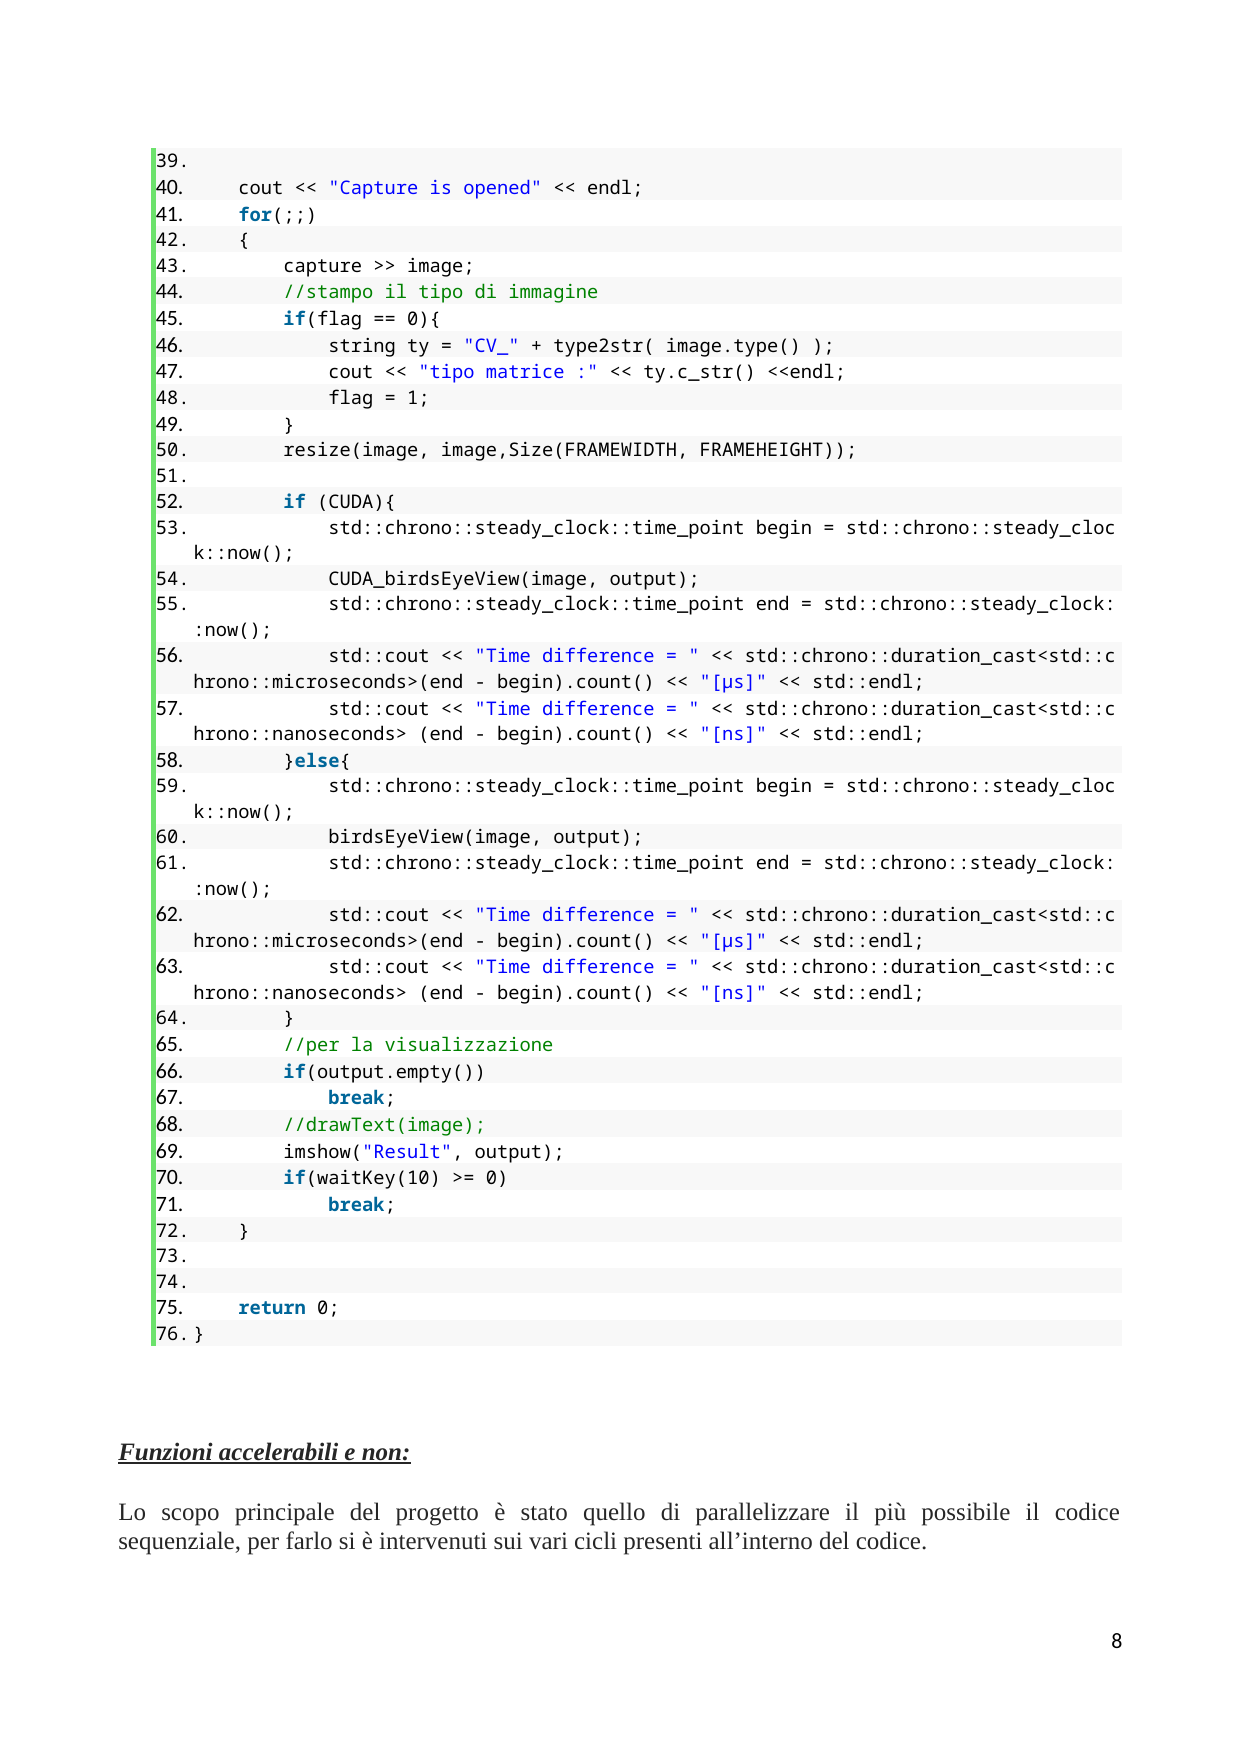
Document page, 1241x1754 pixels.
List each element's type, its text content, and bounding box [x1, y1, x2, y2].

list } [156, 1217, 1122, 1242]
list //stampo il tipo di immagine [156, 277, 1122, 304]
list birdsEyeView(image, output); [156, 824, 1122, 849]
list std::cout << "Time difference = " << std::chrono::duration_cast<std::chrono::nanoseconds> (end - begin).count() << "[ns]" << std::endl; [156, 694, 1122, 746]
list cout << "Capture is opened" << endl; [156, 173, 1122, 200]
list CUDA_birdsEyeView(image, output); [156, 565, 1122, 591]
list std::cout << "Time difference = " << std::chrono::duration_cast<std::chrono::microseconds>(end - begin).count() << "[µs]" << std::endl; [156, 900, 1122, 952]
list flag = 1; [156, 384, 1122, 410]
list return 0; [156, 1293, 1122, 1320]
list std::chrono::steady_clock::time_point end = std::chrono::steady_clock::now(); [156, 591, 1122, 642]
list { [156, 226, 1122, 252]
list if (CUDA){ [156, 487, 1122, 514]
list } [156, 1005, 1122, 1030]
list for(;;) [156, 200, 1122, 226]
list } [156, 410, 1122, 436]
text Funzioni accelerabili e non: [118, 1437, 1122, 1466]
list resize(image, image,Size(FRAMEWIDTH, FRAMEHEIGHT)); [156, 436, 1122, 462]
list if(flag == 0){ [156, 304, 1122, 331]
list } [156, 1320, 1122, 1346]
list }else{ [156, 746, 1122, 773]
list std::chrono::steady_clock::time_point end = std::chrono::steady_clock::now(); [156, 849, 1122, 900]
list imshow("Result", output); [156, 1137, 1122, 1163]
list std::chrono::steady_clock::time_point begin = std::chrono::steady_clock::now(); [156, 773, 1122, 824]
list break; [156, 1083, 1122, 1110]
list //drawText(image); [156, 1110, 1122, 1137]
list capture >> image; [156, 252, 1122, 277]
list if(output.empty()) [156, 1057, 1122, 1083]
list std::cout << "Time difference = " << std::chrono::duration_cast<std::chrono::nanoseconds> (end - begin).count() << "[ns]" << std::endl; [156, 952, 1122, 1005]
list std::cout << "Time difference = " << std::chrono::duration_cast<std::chrono::microseconds>(end - begin).count() << "[µs]" << std::endl; [156, 642, 1122, 694]
list if(waitKey(10) >= 0) [156, 1163, 1122, 1190]
text Lo scopo principale del progetto è stato quello di parallelizzare il più possibile il codice sequenziale, per farlo si è intervenuti sui vari cicli presenti all’interno del codice. [118, 1497, 1122, 1554]
list string ty = "CV_" + type2str( image.type() ); [156, 331, 1122, 357]
list break; [156, 1190, 1122, 1217]
list cout << "tipo matrice :" << ty.c_str() <<endl; [156, 357, 1122, 384]
list //per la visualizzazione [156, 1030, 1122, 1057]
list std::chrono::steady_clock::time_point begin = std::chrono::steady_clock::now(); [156, 514, 1122, 565]
